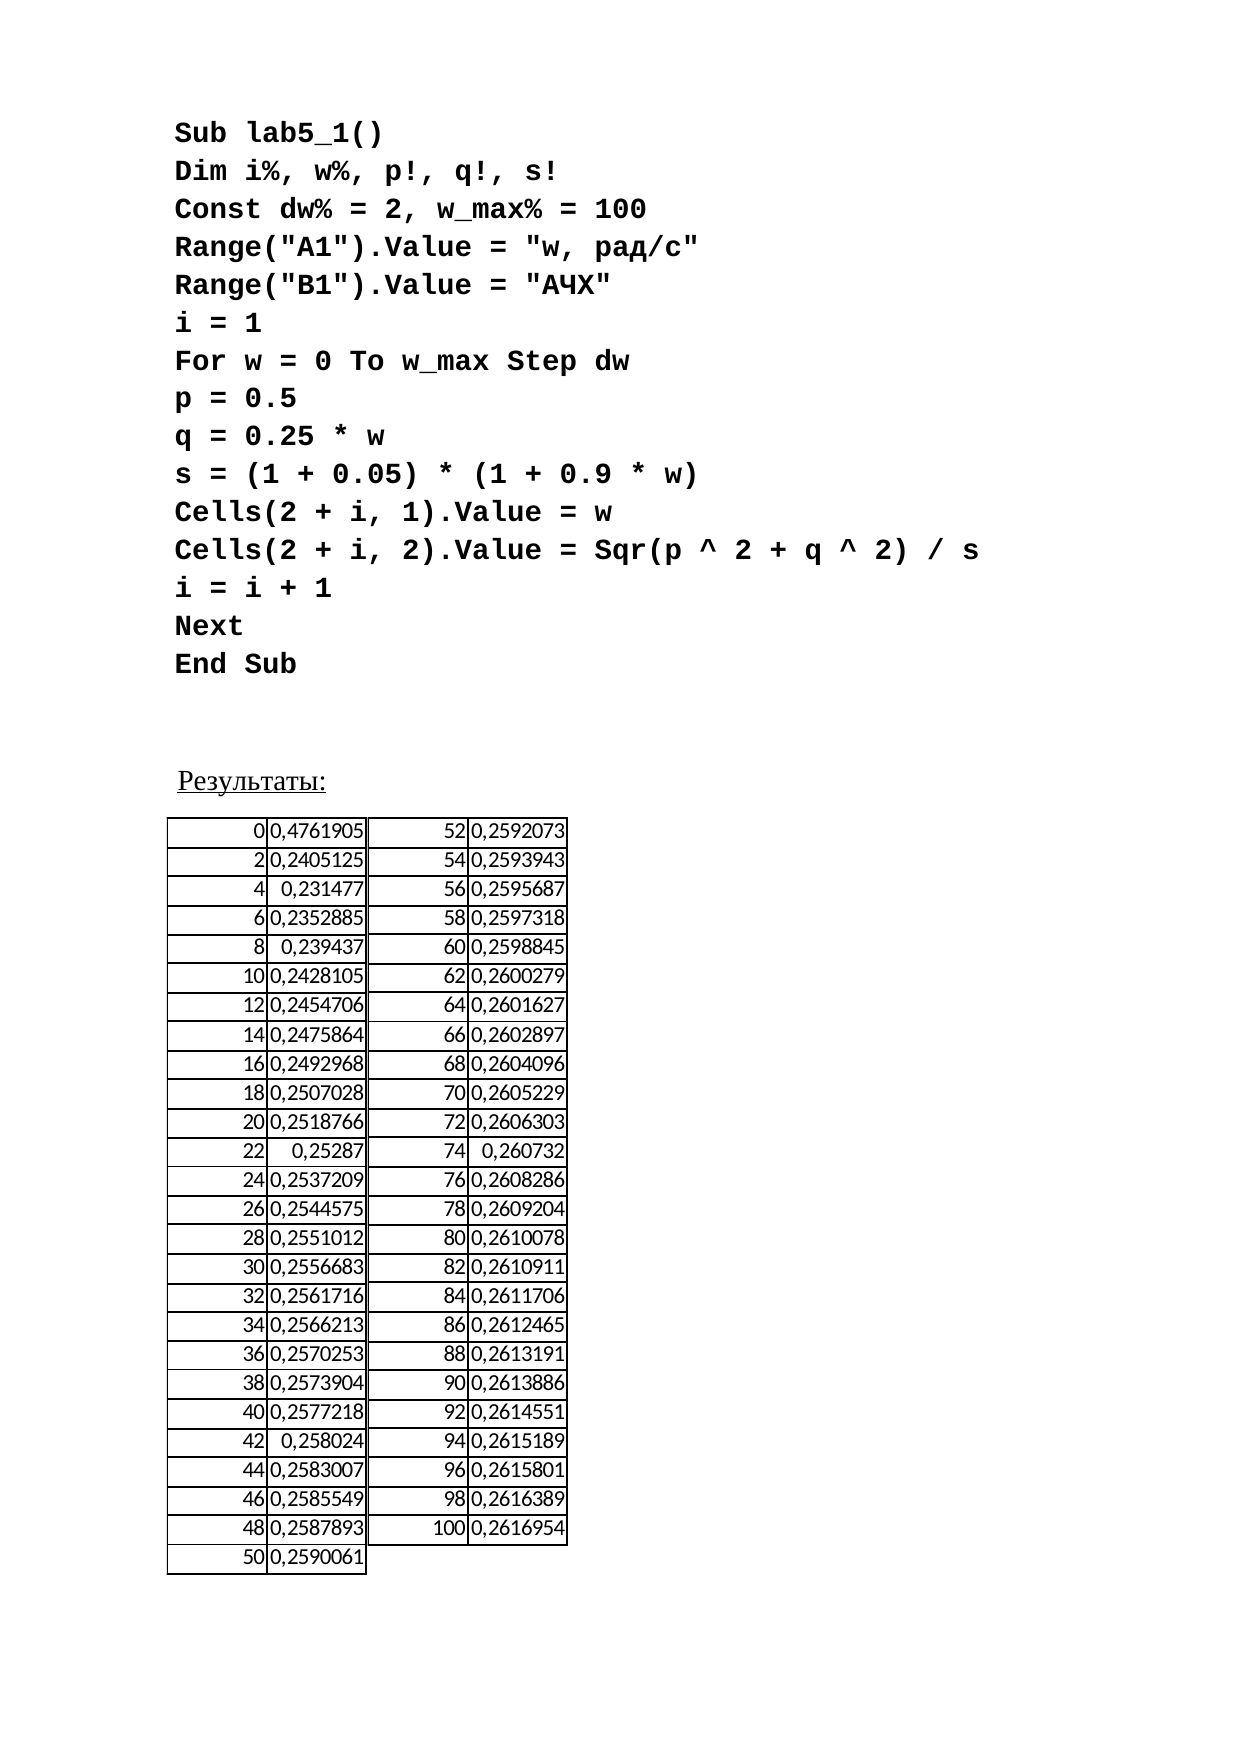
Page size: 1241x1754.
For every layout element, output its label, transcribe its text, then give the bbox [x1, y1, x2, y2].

text Результаты: [118, 763, 1122, 796]
text Sub lab5_1() Dim i%, w%, p!, q!, s! Const dw% = 2, w_max% = 100 Range("A1").Value = "w, рад/с" Range("B1").Value = "АЧХ" i = 1 For w = 0 To w_max Step dw p = 0.5 q = 0.25 * w s = (1 + 0.05) * (1 + 0.9 * w) Cells(2 + i, 1).Value = w Cells(2 + i, 2).Value = Sqr(p ^ 2 + q ^ 2) / s i = i + 1 Next End Sub [174, 118, 1122, 682]
